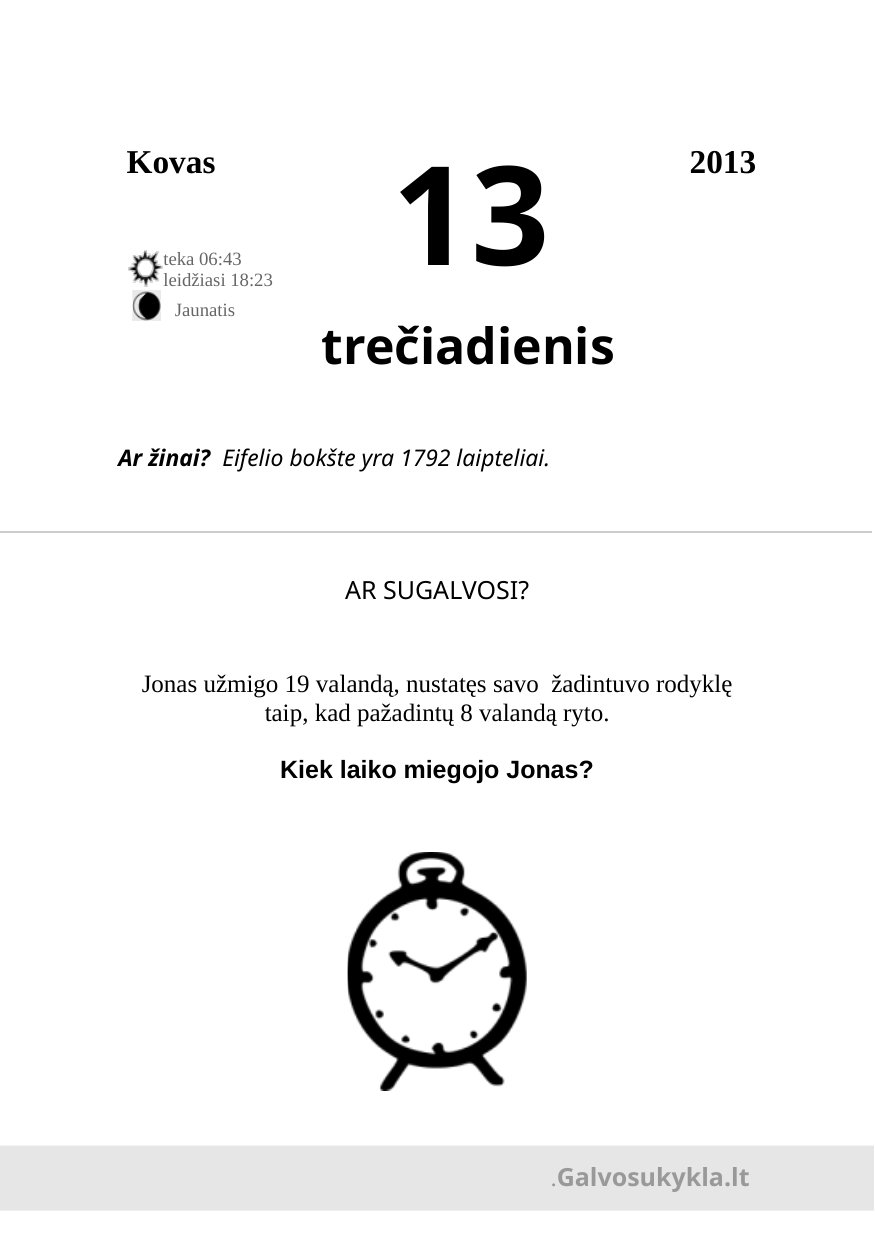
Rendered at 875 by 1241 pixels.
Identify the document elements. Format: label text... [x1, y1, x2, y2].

table_header Kovas teka 06:43 leidžiasi 18:23 [118, 118, 298, 287]
table_header 13 trečiadienis [299, 118, 638, 379]
table_header Jaunatis [118, 288, 298, 379]
text AR SUGALVOSI? [118, 573, 756, 607]
text Jonas užmigo 19 valandą, nustatęs savo žadintuvo rodyklę taip, kad pažadintų 8 valandą ryto. Kiek laiko miegojo Jonas? [118, 669, 756, 784]
text Ar žinai? Eifelio bokšte yra 1792 laipteliai. [118, 442, 756, 473]
picture [347, 852, 527, 1091]
table_header 2013 [638, 118, 756, 379]
